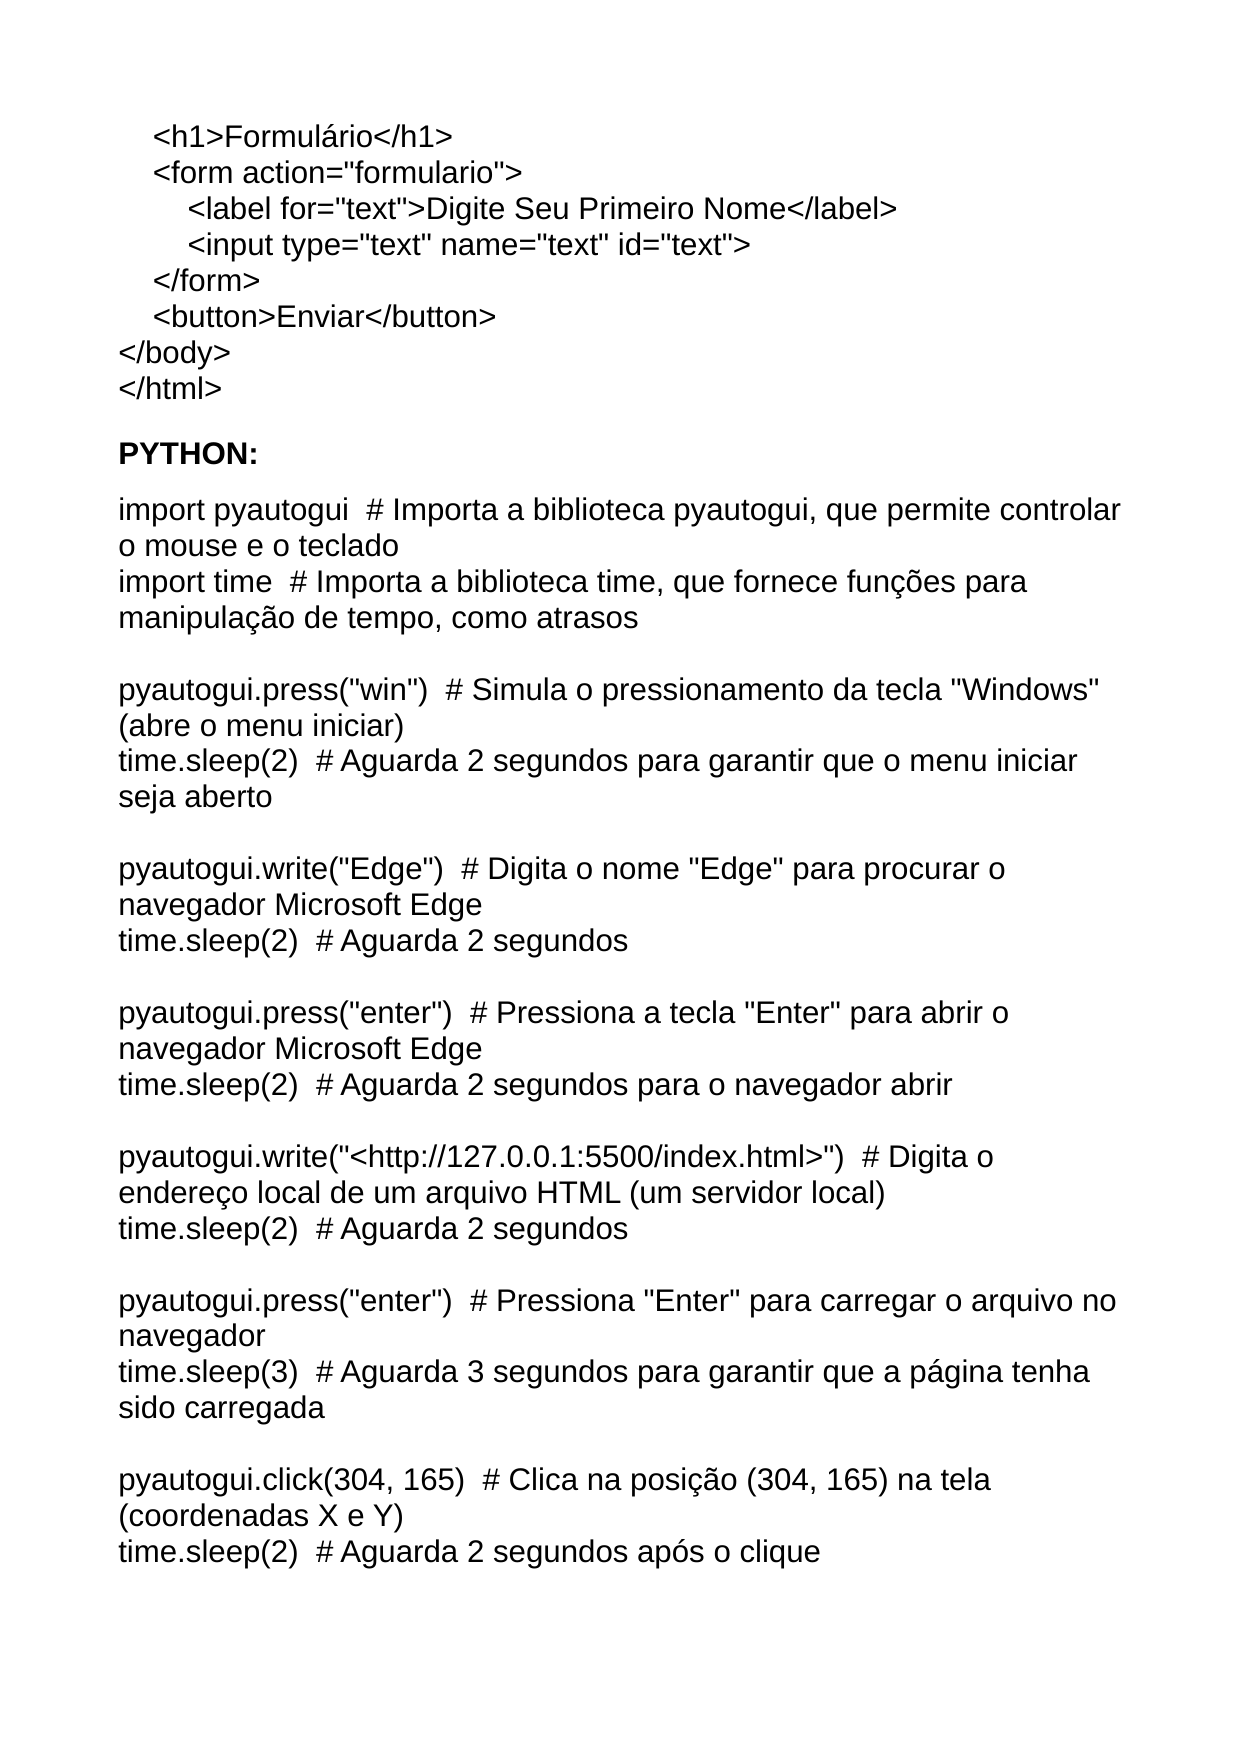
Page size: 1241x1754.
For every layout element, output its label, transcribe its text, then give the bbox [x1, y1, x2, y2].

text time.sleep(3) # Aguarda 3 segundos para garantir que a página tenha sido carregada [118, 1353, 1122, 1425]
text <h1>Formulário</h1> [118, 118, 1122, 154]
text pyautogui.press("enter") # Pressiona a tecla "Enter" para abrir o navegador Microsoft Edge [118, 994, 1122, 1066]
text <input type="text" name="text" id="text"> [118, 226, 1122, 262]
text time.sleep(2) # Aguarda 2 segundos [118, 922, 1122, 958]
text <button>Enviar</button> [118, 298, 1122, 334]
text pyautogui.click(304, 165) # Clica na posição (304, 165) na tela (coordenadas X e Y) [118, 1461, 1122, 1533]
text </html> [118, 370, 1122, 406]
text pyautogui.write("<http://127.0.0.1:5500/index.html>") # Digita o endereço local de um arquivo HTML (um servidor local) [118, 1138, 1122, 1210]
text <form action="formulario"> [118, 154, 1122, 190]
text pyautogui.write("Edge") # Digita o nome "Edge" para procurar o navegador Microsoft Edge [118, 850, 1122, 922]
text time.sleep(2) # Aguarda 2 segundos após o clique [118, 1533, 1122, 1569]
text </body> [118, 334, 1122, 370]
text pyautogui.press("win") # Simula o pressionamento da tecla "Windows" (abre o menu iniciar) [118, 671, 1122, 742]
text time.sleep(2) # Aguarda 2 segundos para o navegador abrir [118, 1066, 1122, 1102]
text time.sleep(2) # Aguarda 2 segundos [118, 1210, 1122, 1246]
text </form> [118, 262, 1122, 298]
text import pyautogui # Importa a biblioteca pyautogui, que permite controlar o mouse e o teclado [118, 491, 1122, 563]
text <label for="text">Digite Seu Primeiro Nome</label> [118, 190, 1122, 226]
text pyautogui.press("enter") # Pressiona "Enter" para carregar o arquivo no navegador [118, 1282, 1122, 1353]
text PYTHON: [118, 435, 1122, 471]
text time.sleep(2) # Aguarda 2 segundos para garantir que o menu iniciar seja aberto [118, 742, 1122, 814]
text import time # Importa a biblioteca time, que fornece funções para manipulação de tempo, como atrasos [118, 563, 1122, 635]
